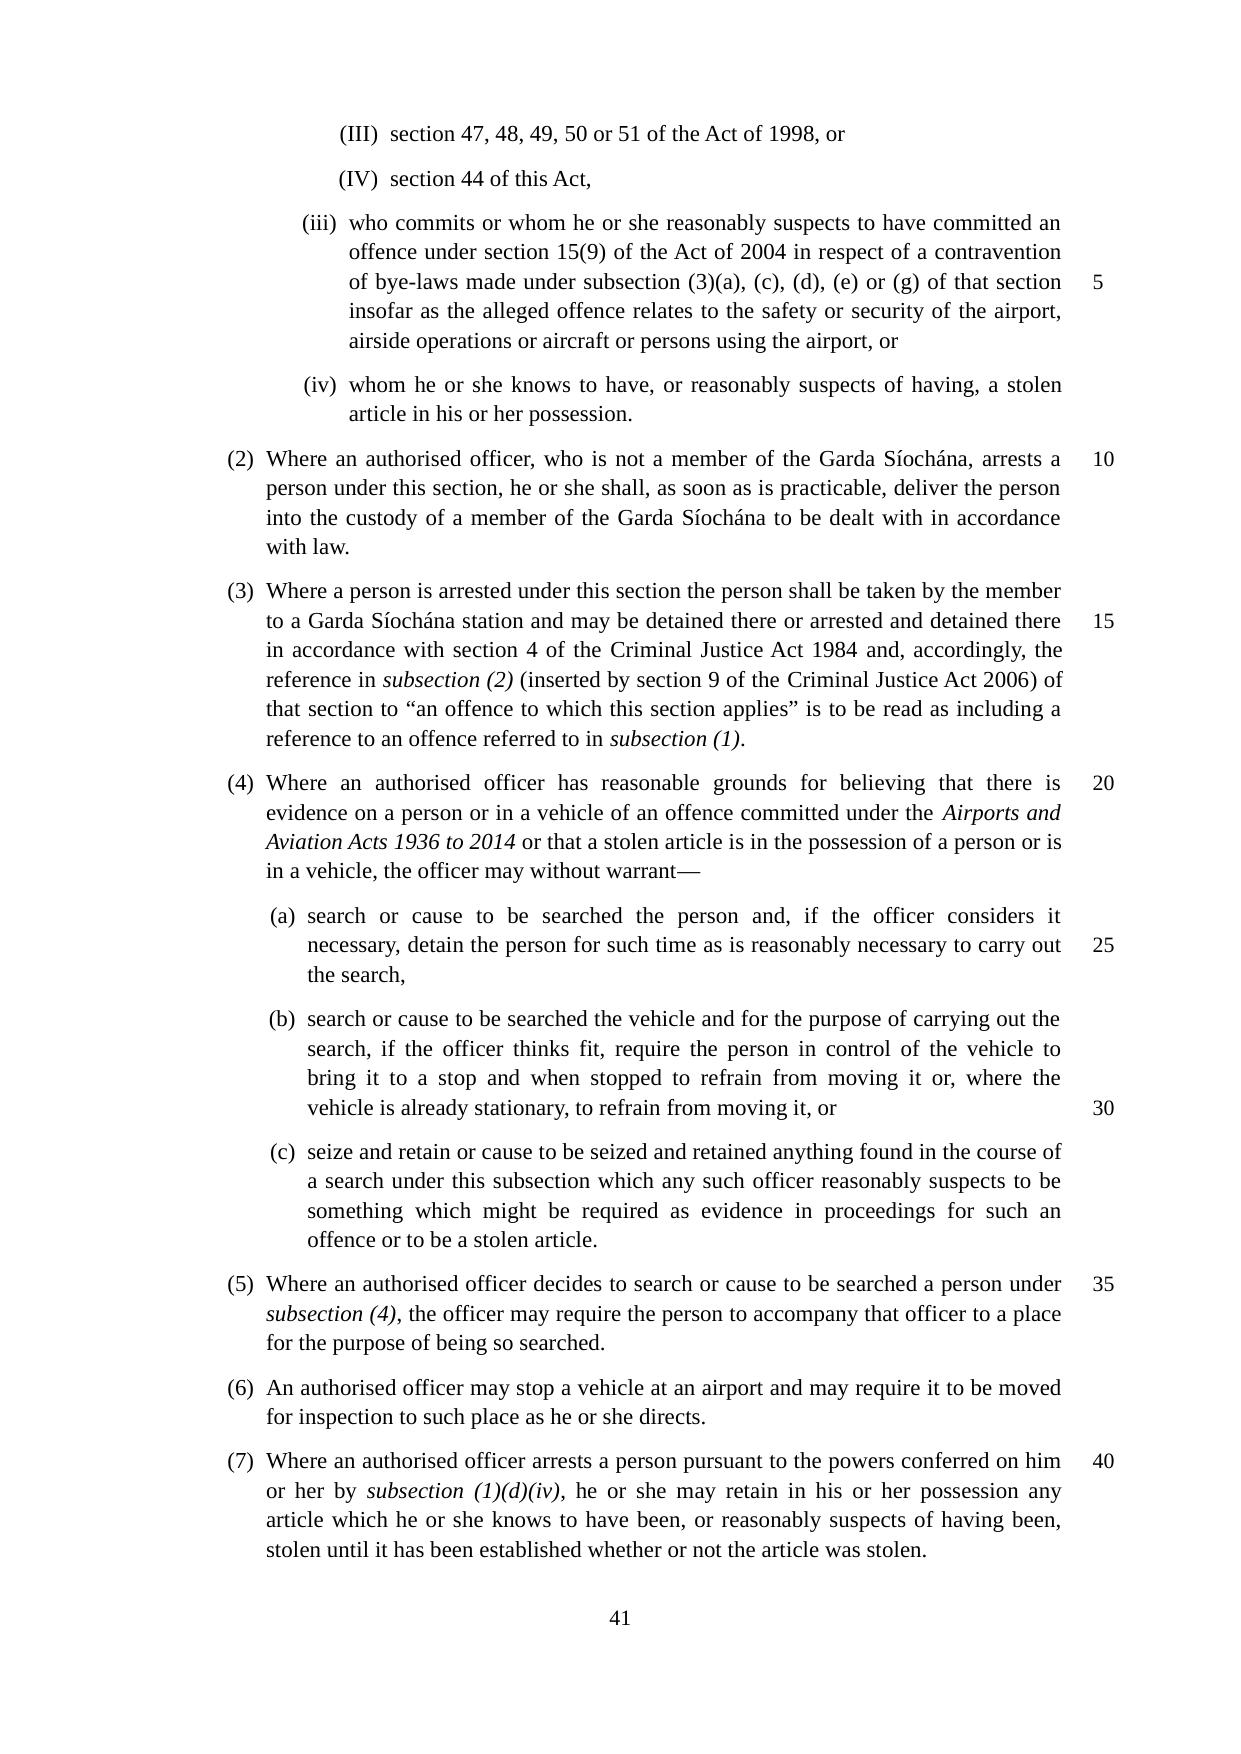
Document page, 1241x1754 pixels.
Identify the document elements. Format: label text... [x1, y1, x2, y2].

text (5) Where an authorised officer decides to search or cause to be searched a person under subsection (4), the officer may require the person to accompany that officer to a place for the purpose of being so searched. [177, 1268, 1063, 1357]
text (c) seize and retain or cause to be seized and retained anything found in the course of a search under this subsection which any such officer reasonably suspects to be something which might be required as evidence in proceedings for such an offence or to be a stolen article. [177, 1136, 1063, 1253]
text (b) search or cause to be searched the vehicle and for the purpose of carrying out the search, if the officer thinks fit, require the person in control of the vehicle to bring it to a stop and when stopped to refrain from moving it or, where the vehicle is already stationary, to refrain from moving it, or [177, 1003, 1063, 1121]
text (a) search or cause to be searched the person and, if the officer considers it necessary, detain the person for such time as is reasonably necessary to carry out the search, [177, 900, 1063, 988]
text (6) An authorised officer may stop a vehicle at an airport and may require it to be moved for inspection to such place as he or she directs. [177, 1372, 1063, 1431]
text (3) Where a person is arrested under this section the person shall be taken by the member to a Garda Síochána station and may be detained there or arrested and detained there in accordance with section 4 of the Criminal Justice Act 1984 and, accordingly, the reference in subsection (2) (inserted by section 9 of the Criminal Justice Act 2006) of that section to “an offence to which this section applies” is to be read as including a reference to an offence referred to in subsection (1). [177, 575, 1063, 752]
text (III) section 47, 48, 49, 50 or 51 of the Act of 1998, or [177, 118, 1063, 148]
text (2) Where an authorised officer, who is not a member of the Garda Síochána, arrests a person under this section, he or she shall, as soon as is practicable, deliver the person into the custody of a member of the Garda Síochána to be dealt with in accordance with law. [177, 443, 1063, 561]
text (IV) section 44 of this Act, [177, 162, 1063, 192]
text (iii) who commits or whom he or she reasonably suspects to have committed an offence under section 15(9) of the Act of 2004 in respect of a contravention of bye-laws made under subsection (3)(a), (c), (d), (e) or (g) of that section insofar as the alleged offence relates to the safety or security of the airport, airside operations or aircraft or persons using the airport, or [177, 207, 1063, 354]
text (4) Where an authorised officer has reasonable grounds for believing that there is evidence on a person or in a vehicle of an offence committed under the Airports and Aviation Acts 1936 to 2014 or that a stolen article is in the possession of a person or is in a vehicle, the officer may without warrant⁠— [177, 767, 1063, 885]
text (7) Where an authorised officer arrests a person pursuant to the powers conferred on him or her by subsection (1)(d)(iv), he or she may retain in his or her possession any article which he or she knows to have been, or reasonably suspects of having been, stolen until it has been established whether or not the article was stolen. [177, 1445, 1063, 1563]
text (iv) whom he or she knows to have, or reasonably suspects of having, a stolen article in his or her possession. [177, 369, 1063, 428]
